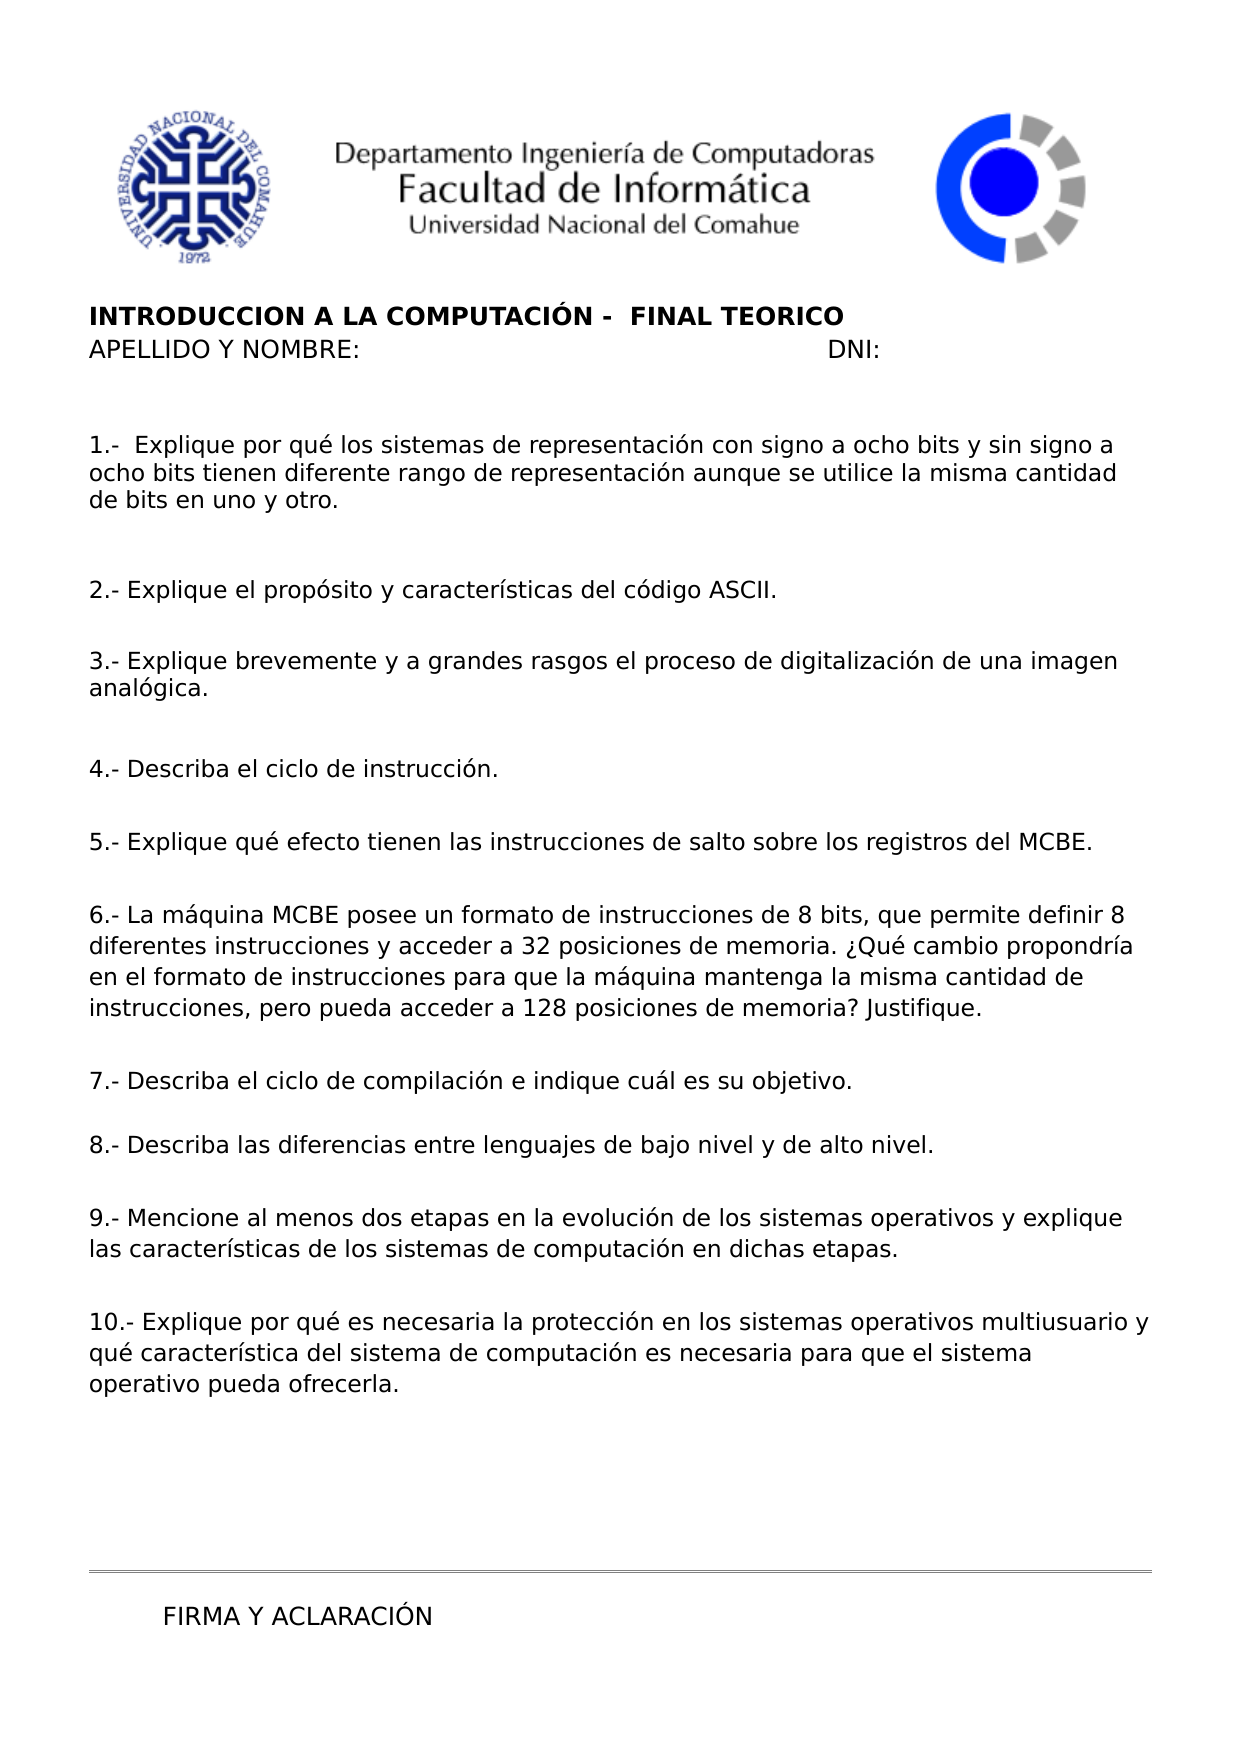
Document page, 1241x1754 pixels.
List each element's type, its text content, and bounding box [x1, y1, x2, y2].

text 6.- La máquina MCBE posee un formato de instrucciones de 8 bits, que permite definir 8 diferentes instrucciones y acceder a 32 posiciones de memoria. ¿Qué cambio propondría en el formato de instrucciones para que la máquina mantenga la misma cantidad de instrucciones, pero pueda acceder a 128 posiciones de memoria? Justifique. [88, 902, 1152, 1022]
text 7.- Describa el ciclo de compilación e indique cuál es su objetivo. [88, 1067, 1152, 1095]
text INTRODUCCION A LA COMPUTACIÓN - FINAL TEORICO [88, 302, 1152, 331]
text FIRMA Y ACLARACIÓN [162, 1602, 1152, 1631]
text 9.- Mencione al menos dos etapas en la evolución de los sistemas operativos y explique las características de los sistemas de computación en dichas etapas. [88, 1204, 1152, 1263]
text 1.- Explique por qué los sistemas de representación con signo a ocho bits y sin signo a ocho bits tienen diferente rango de representación aunque se utilice la misma cantidad de bits en uno y otro. [88, 432, 1152, 514]
text 5.- Explique qué efecto tienen las instrucciones de salto sobre los registros del MCBE. [88, 829, 1152, 856]
text 2.- Explique el propósito y características del código ASCII. [88, 577, 1152, 604]
text 3.- Explique brevemente y a grandes rasgos el proceso de digitalización de una imagen analógica. [88, 647, 1152, 702]
picture [88, 88, 1117, 298]
text APELLIDO Y NOMBRE: DNI: [88, 336, 1152, 365]
text 10.- Explique por qué es necesaria la protección en los sistemas operativos multiusuario y qué característica del sistema de computación es necesaria para que el sistema operativo pueda ofrecerla. [88, 1308, 1152, 1397]
text 8.- Describa las diferencias entre lenguajes de bajo nivel y de alto nivel. [88, 1132, 1152, 1159]
text 4.- Describa el ciclo de instrucción. [88, 756, 1152, 783]
